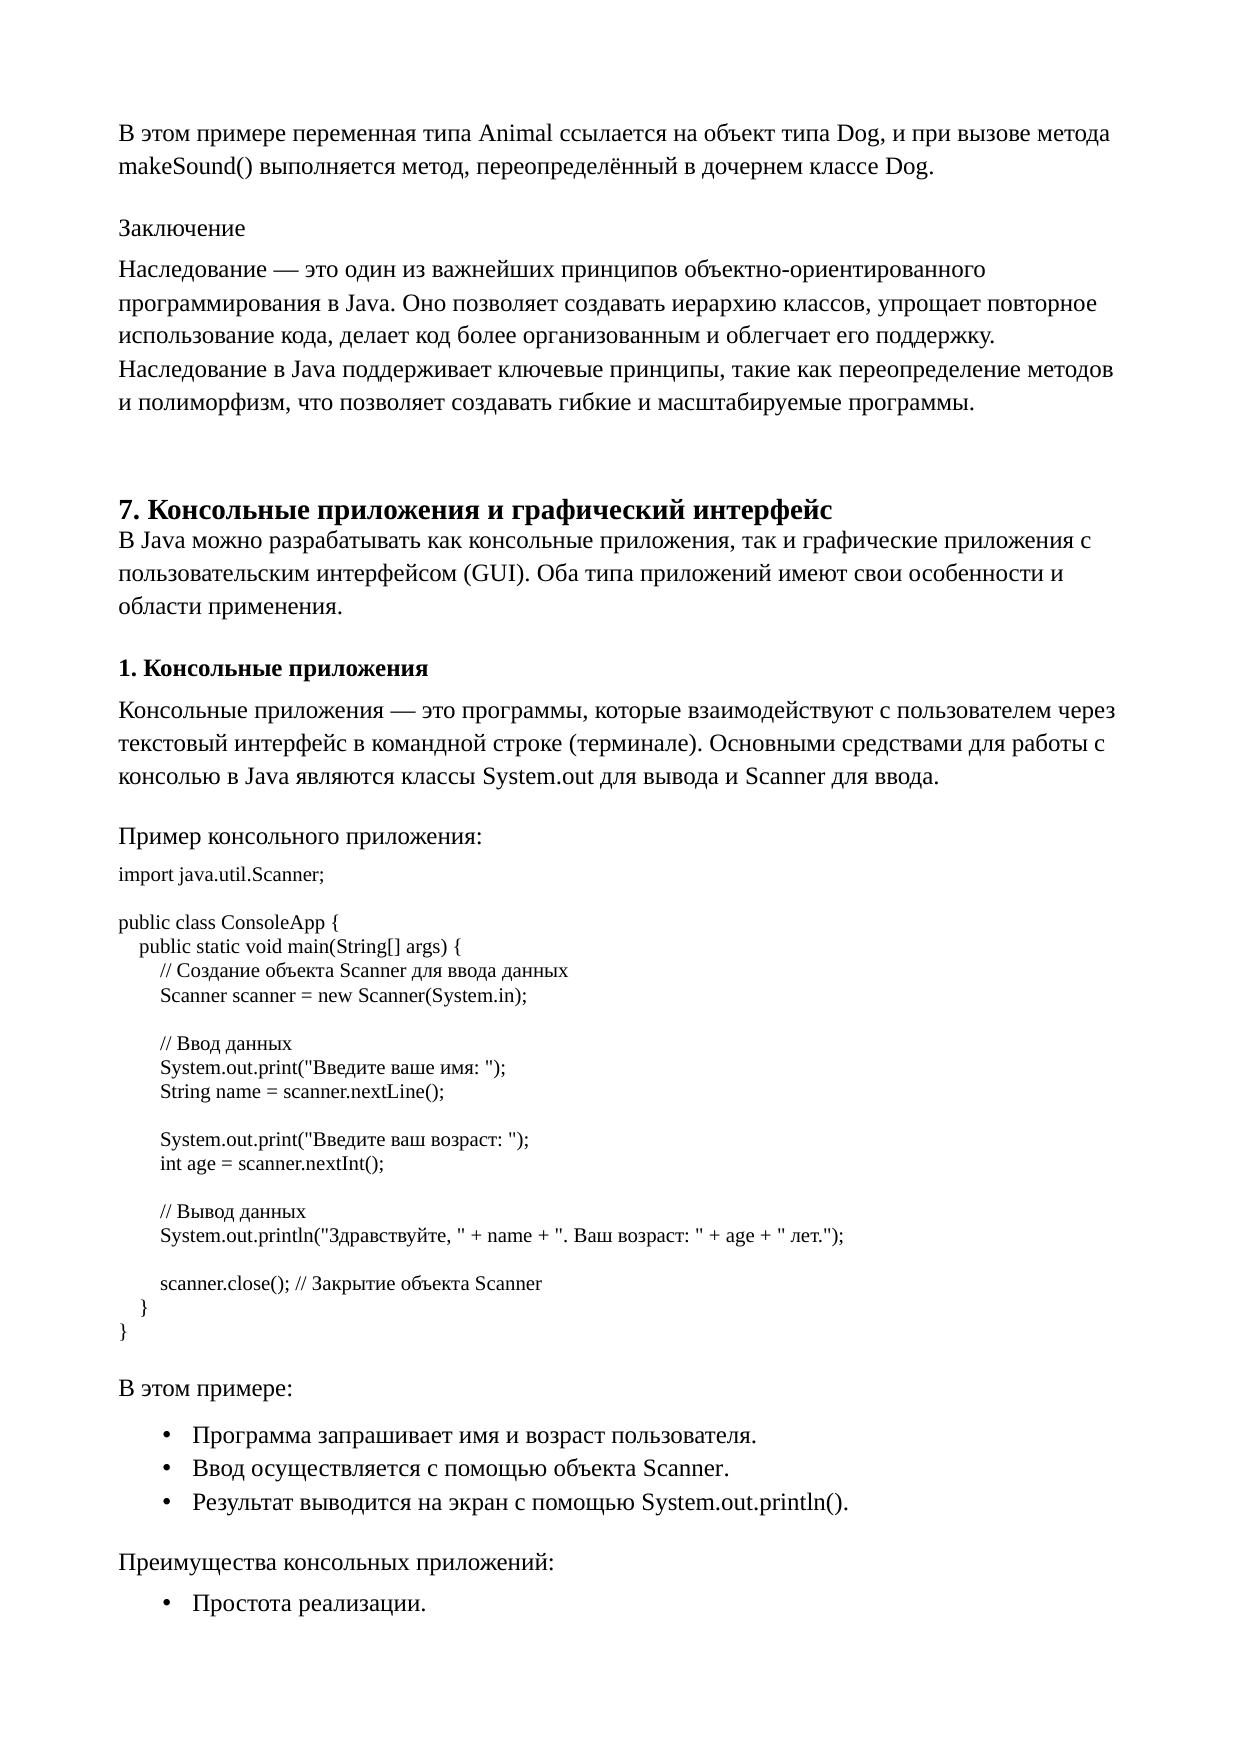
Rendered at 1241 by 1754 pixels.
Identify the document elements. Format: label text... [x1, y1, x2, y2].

text В этом примере: [118, 1373, 1122, 1402]
text public class ConsoleApp { [118, 910, 1122, 934]
text // Вывод данных [118, 1199, 1122, 1223]
text // Ввод данных [118, 1031, 1122, 1055]
list Ввод осуществляется с помощью объекта Scanner. [162, 1453, 1122, 1482]
text System.out.print("Введите ваше имя: "); [118, 1055, 1122, 1079]
subtitle Пример консольного приложения: [118, 821, 1122, 850]
text // Создание объекта Scanner для ввода данных [118, 958, 1122, 982]
subtitle Заключение [118, 213, 1122, 242]
text int age = scanner.nextInt(); [118, 1151, 1122, 1175]
text scanner.close(); // Закрытие объекта Scanner [118, 1271, 1122, 1295]
text Консольные приложения — это программы, которые взаимодействуют с пользователем через текстовый интерфейс в командной строке (терминале). Основными средствами для работы с консолью в Java являются классы System.out для вывода и Scanner для ввода. [118, 695, 1122, 789]
list Результат выводится на экран с помощью System.out.println(). [162, 1487, 1122, 1515]
text 7. Консольные приложения и графический интерфейс [118, 492, 1122, 525]
list Программа запрашивает имя и возраст пользователя. [162, 1421, 1122, 1449]
text String name = scanner.nextLine(); [118, 1079, 1122, 1103]
list Простота реализации. [162, 1588, 1122, 1617]
subtitle 1. Консольные приложения [118, 653, 1122, 682]
text В Java можно разрабатывать как консольные приложения, так и графические приложения с пользовательским интерфейсом (GUI). Оба типа приложений имеют свои особенности и области применения. [118, 525, 1122, 620]
text Наследование — это один из важнейших принципов объектно-ориентированного программирования в Java. Оно позволяет создавать иерархию классов, упрощает повторное использование кода, делает код более организованным и облегчает его поддержку. Наследование в Java поддерживает ключевые принципы, такие как переопределение методов и полиморфизм, что позволяет создавать гибкие и масштабируемые программы. [118, 254, 1122, 415]
text } [118, 1319, 1122, 1343]
text System.out.print("Введите ваш возраст: "); [118, 1127, 1122, 1151]
text В этом примере переменная типа Animal ссылается на объект типа Dog, и при вызове метода makeSound() выполняется метод, переопределённый в дочернем классе Dog. [118, 118, 1122, 180]
text } [118, 1295, 1122, 1319]
text System.out.println("Здравствуйте, " + name + ". Ваш возраст: " + age + " лет."); [118, 1223, 1122, 1247]
text public static void main(String[] args) { [118, 934, 1122, 958]
text import java.util.Scanner; [118, 862, 1122, 886]
subtitle Преимущества консольных приложений: [118, 1547, 1122, 1575]
text Scanner scanner = new Scanner(System.in); [118, 982, 1122, 1007]
